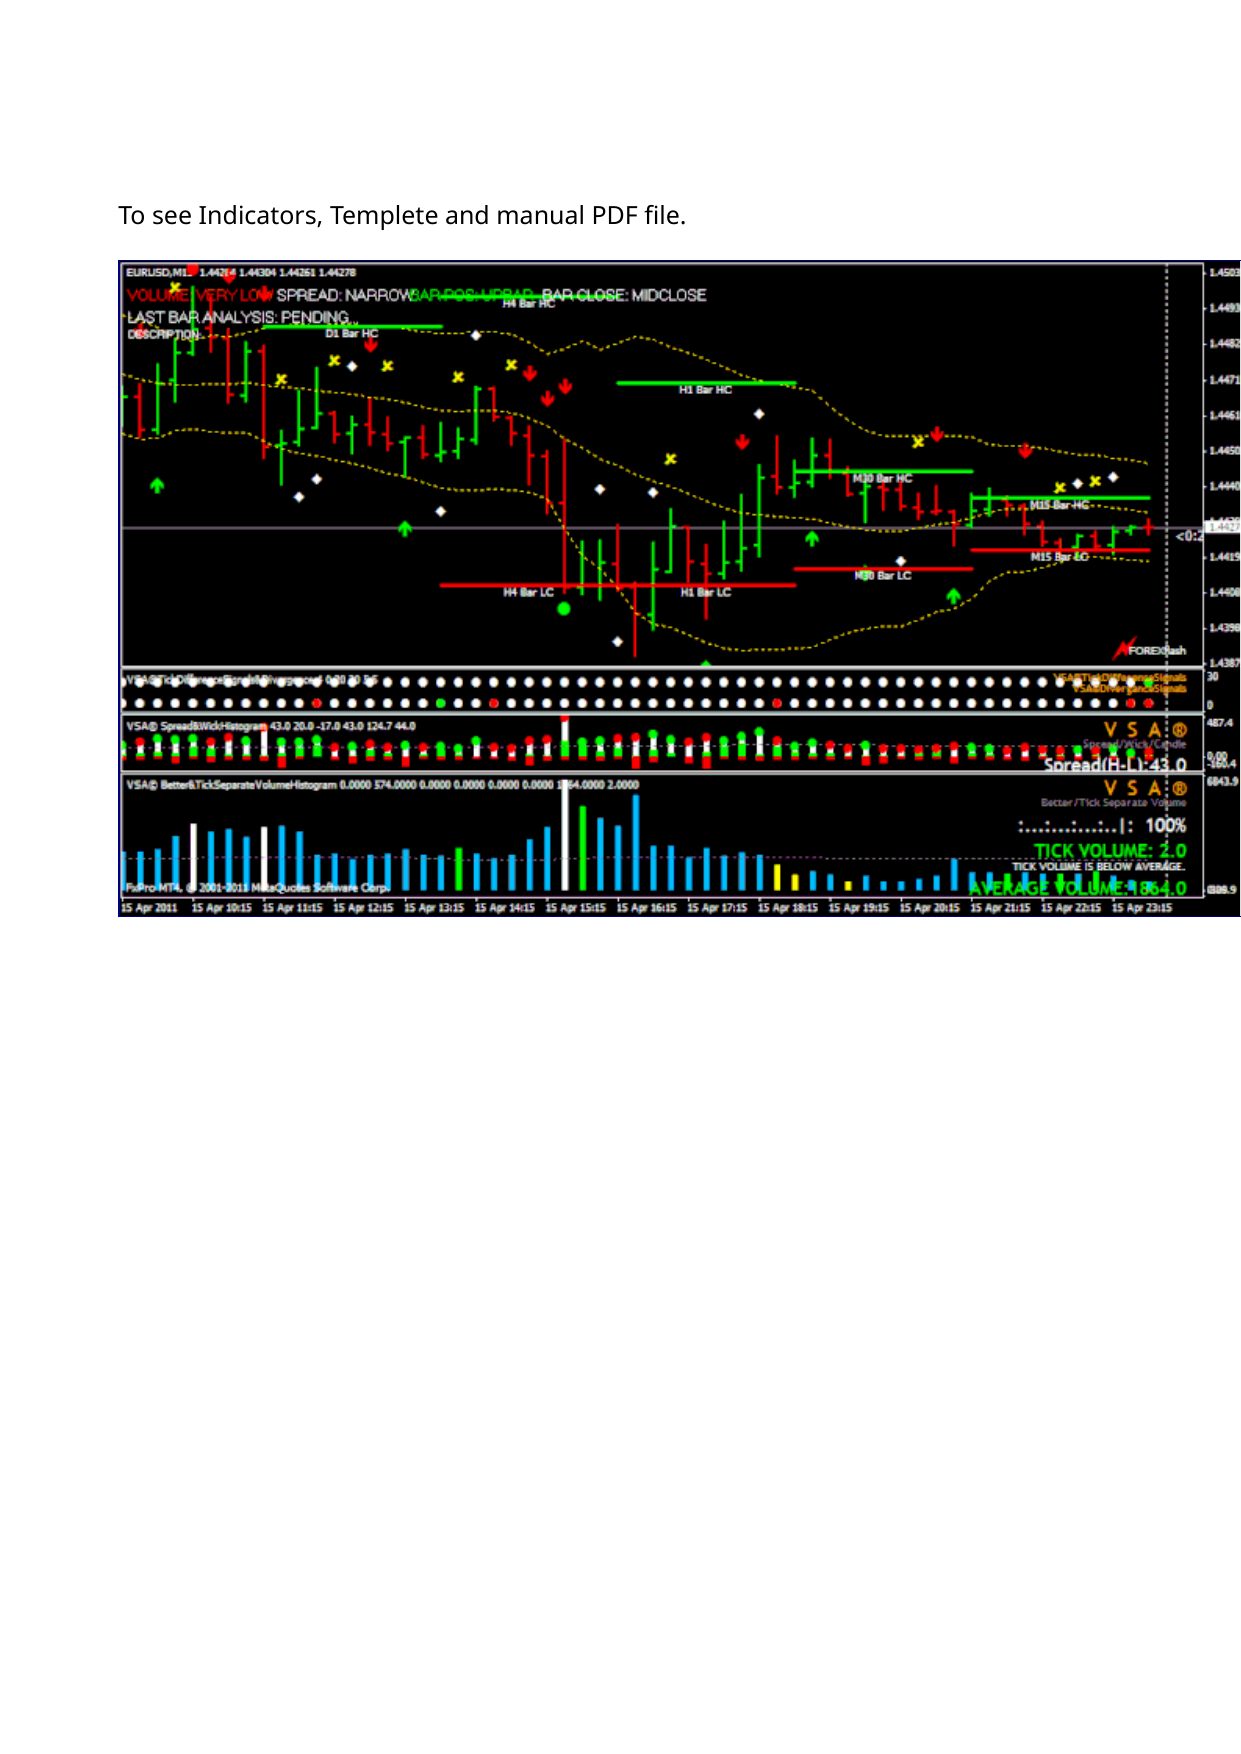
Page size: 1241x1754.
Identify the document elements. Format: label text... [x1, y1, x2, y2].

text To see Indicators, Templete and manual PDF file. [118, 198, 1111, 232]
picture [120, 261, 1241, 916]
